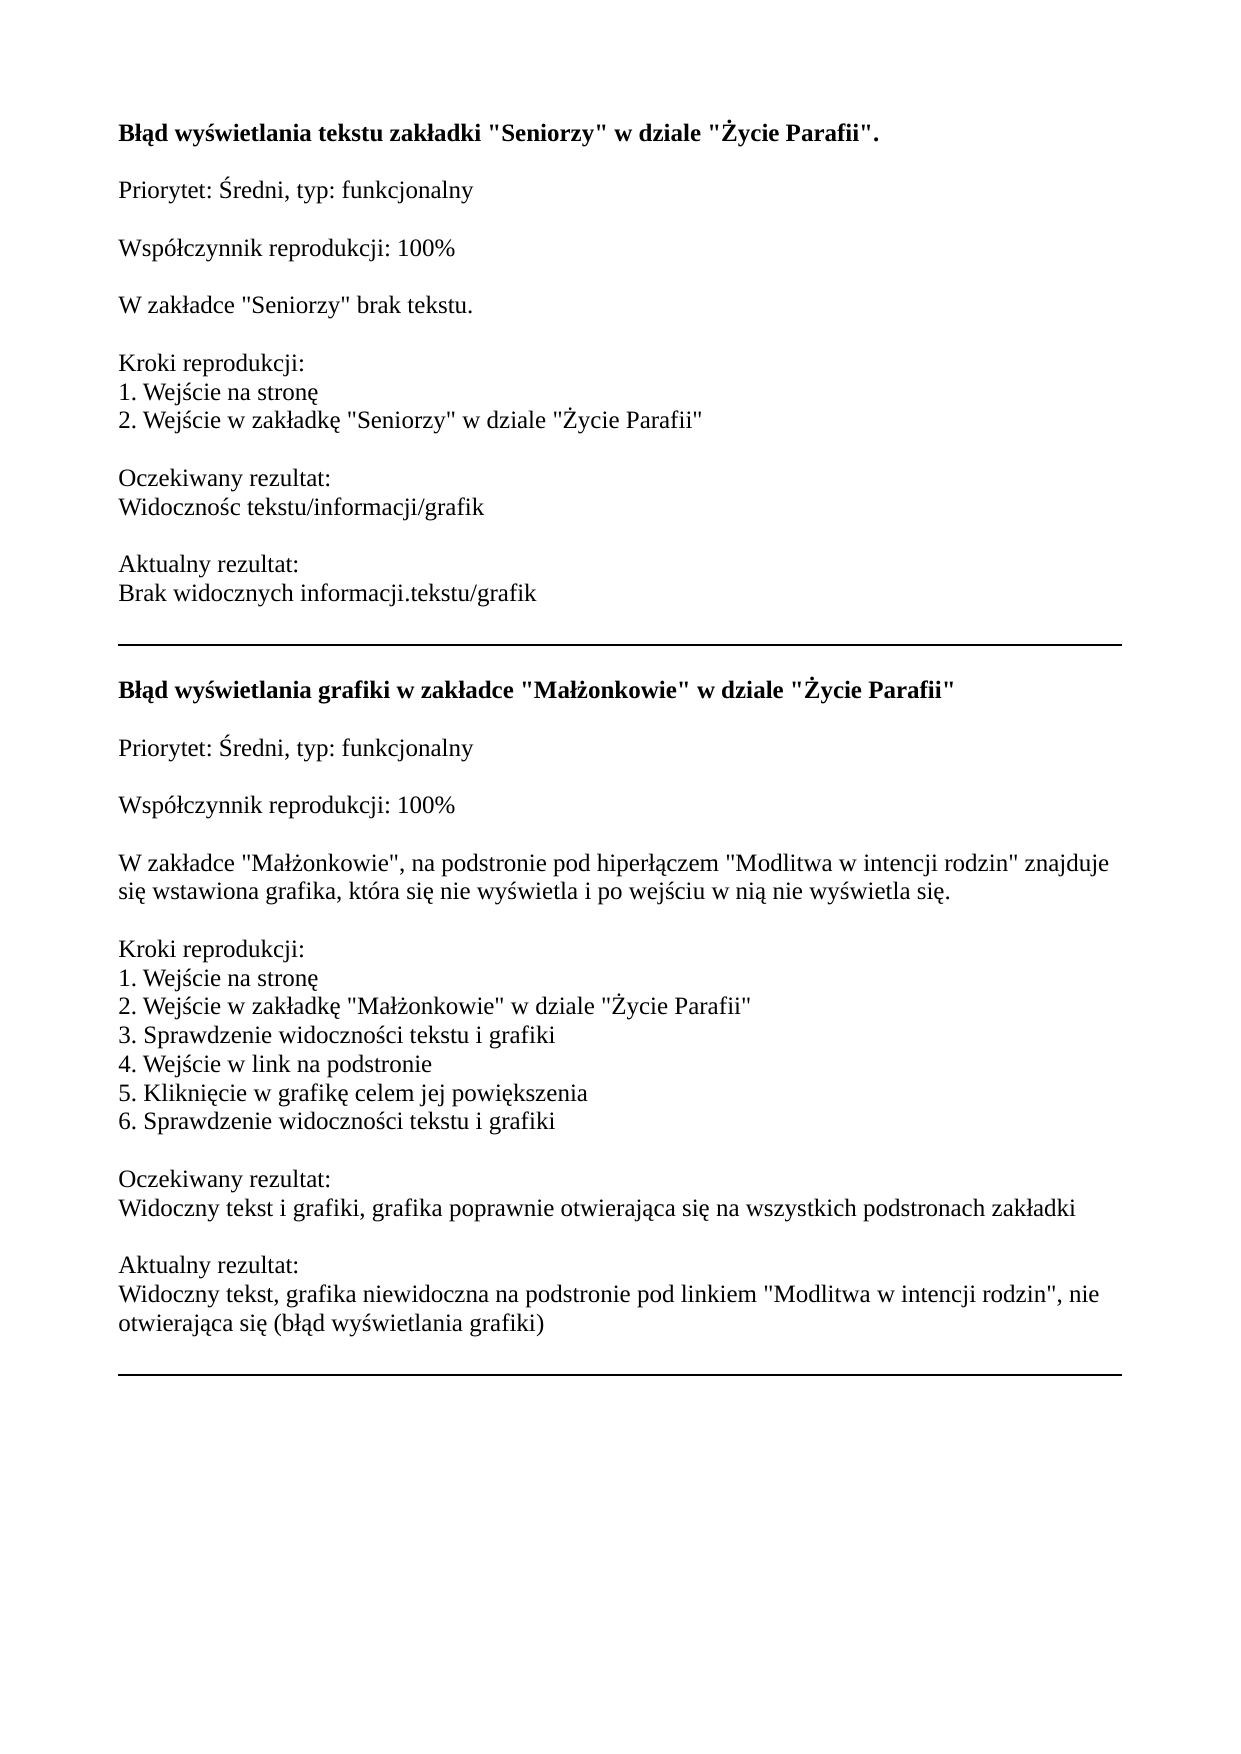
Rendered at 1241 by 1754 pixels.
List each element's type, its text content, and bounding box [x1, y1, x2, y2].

text Widocznośc tekstu/informacji/grafik [118, 492, 1122, 521]
text W zakładce "Małżonkowie", na podstronie pod hiperłączem "Modlitwa w intencji rodzin" znajduje się wstawiona grafika, która się nie wyświetla i po wejściu w nią nie wyświetla się. [118, 848, 1122, 905]
text 5. Kliknięcie w grafikę celem jej powiększenia [118, 1078, 1122, 1106]
text Kroki reprodukcji: [118, 348, 1122, 377]
text 1. Wejście na stronę [118, 377, 1122, 406]
text Widoczny tekst i grafiki, grafika poprawnie otwierająca się na wszystkich podstronach zakładki [118, 1193, 1122, 1221]
text 2. Wejście w zakładkę "Seniorzy" w dziale "Życie Parafii" [118, 406, 1122, 434]
text Priorytet: Średni, typ: funkcjonalny [118, 733, 1122, 761]
text 6. Sprawdzenie widoczności tekstu i grafiki [118, 1106, 1122, 1135]
text Współczynnik reprodukcji: 100% [118, 790, 1122, 819]
text Oczekiwany rezultat: [118, 1164, 1122, 1193]
text Widoczny tekst, grafika niewidoczna na podstronie pod linkiem "Modlitwa w intencji rodzin", nie otwierająca się (błąd wyświetlania grafiki) [118, 1279, 1122, 1336]
text 3. Sprawdzenie widoczności tekstu i grafiki [118, 1020, 1122, 1049]
text 2. Wejście w zakładkę "Małżonkowie" w dziale "Życie Parafii" [118, 991, 1122, 1020]
text Aktualny rezultat: [118, 549, 1122, 578]
text Aktualny rezultat: [118, 1250, 1122, 1279]
text W zakładce "Seniorzy" brak tekstu. [118, 291, 1122, 319]
text Brak widocznych informacji.tekstu/grafik [118, 578, 1122, 607]
text Oczekiwany rezultat: [118, 463, 1122, 492]
text Błąd wyświetlania grafiki w zakładce "Małżonkowie" w dziale "Życie Parafii" [118, 675, 1122, 704]
text Błąd wyświetlania tekstu zakładki "Seniorzy" w dziale "Życie Parafii". [118, 118, 1122, 147]
text Współczynnik reprodukcji: 100% [118, 233, 1122, 262]
text 1. Wejście na stronę [118, 963, 1122, 991]
text Kroki reprodukcji: [118, 934, 1122, 963]
text 4. Wejście w link na podstronie [118, 1049, 1122, 1078]
text Priorytet: Średni, typ: funkcjonalny [118, 176, 1122, 204]
